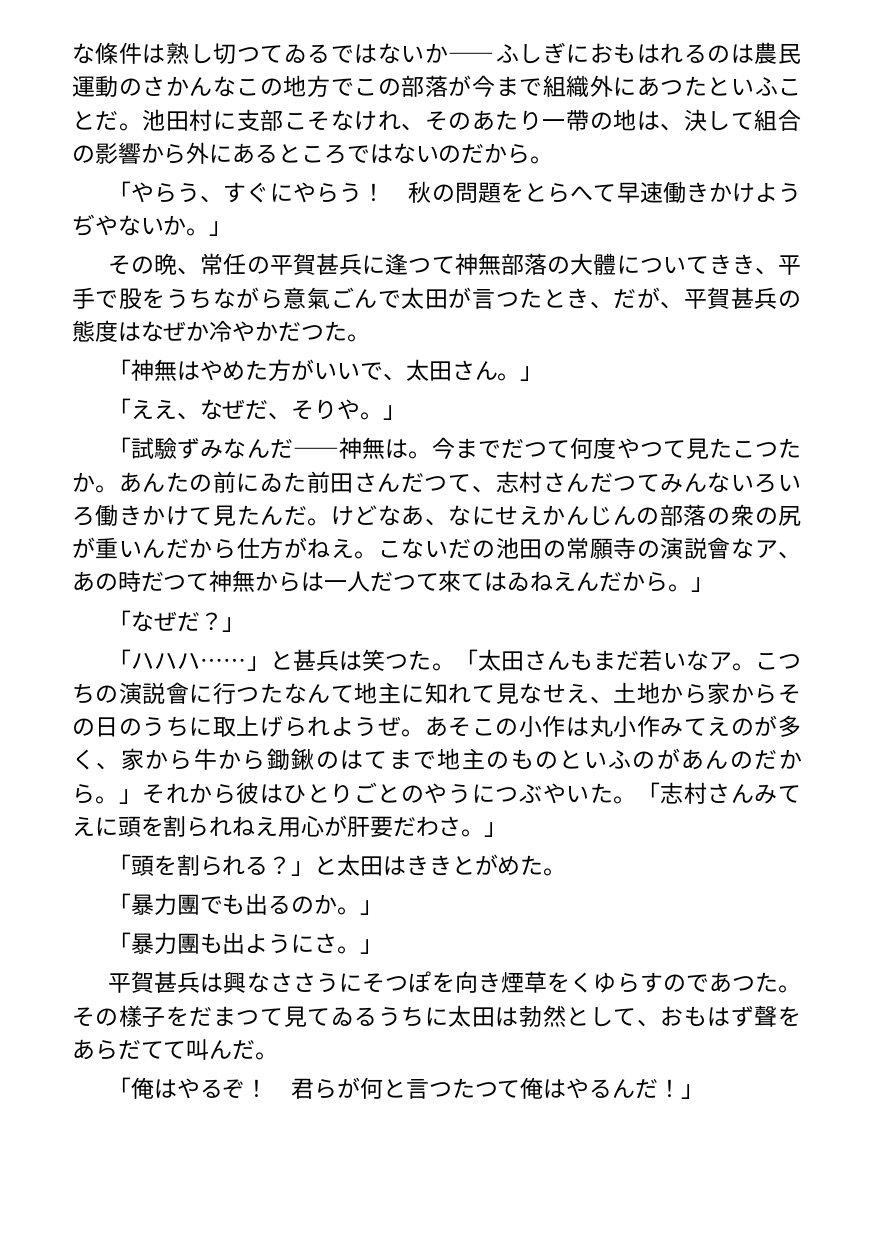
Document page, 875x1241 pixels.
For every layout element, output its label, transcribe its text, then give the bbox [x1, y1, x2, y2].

text 「暴力團でも出るのか。」 [72, 887, 802, 920]
text その晩、常任の平賀甚兵に逢つて神無部落の大體についてきき、平手で股をうちながら意氣ごんで太田が言つたとき、だが、平賀甚兵の態度はなぜか冷やかだつた。 [72, 247, 802, 347]
text 「暴力團も出ようにさ。」 [72, 926, 802, 959]
text 「ハハハ……」と甚兵は笑つた。「太田さんもまだ若いなア。こつちの演説會に行つたなんて地主に知れて見なせえ、土地から家からその日のうちに取上げられようぜ。あそこの小作は丸小作みてえのが多く、家から牛から鋤鍬のはてまで地主のものといふのがあんのだから。」それから彼はひとりごとのやうにつぶやいた。「志村さんみてえに頭を割られねえ用心が肝要だわさ。」 [72, 642, 802, 842]
text 「ええ、なぜだ、そりや。」 [72, 392, 802, 425]
text 「試驗ずみなんだ――神無は。今までだつて何度やつて見たこつたか。あんたの前にゐた前田さんだつて、志村さんだつてみんないろいろ働きかけて見たんだ。けどなあ、なにせえかんじんの部落の衆の尻が重いんだから仕方がねえ。こないだの池田の常願寺の演説會なア、あの時だつて神無からは一人だつて來てはゐねえんだから。」 [72, 431, 802, 597]
text 「やらう、すぐにやらう！ 秋の問題をとらへて早速働きかけようぢやないか。」 [72, 175, 802, 241]
text 「なぜだ？」 [72, 603, 802, 637]
text 「頭を割られる？」と太田はききとがめた。 [72, 848, 802, 881]
text 平賀甚兵は興なささうにそつぽを向き煙草をくゆらすのであつた。その樣子をだまつて見てゐるうちに太田は勃然として、おもはず聲をあらだてて叫んだ。 [72, 965, 802, 1065]
text 「神無はやめた方がいいで、太田さん。」 [72, 353, 802, 386]
text 「俺はやるぞ！ 君らが何と言つたつて俺はやるんだ！」 [72, 1071, 802, 1104]
text な條件は熟し切つてゐるではないか――ふしぎにおもはれるのは農民運動のさかんなこの地方でこの部落が今まで組織外にあつたといふことだ。池田村に支部こそなけれ、そのあたり一帶の地は、決して組合の影響から外にあるところではないのだから。 [72, 36, 802, 169]
